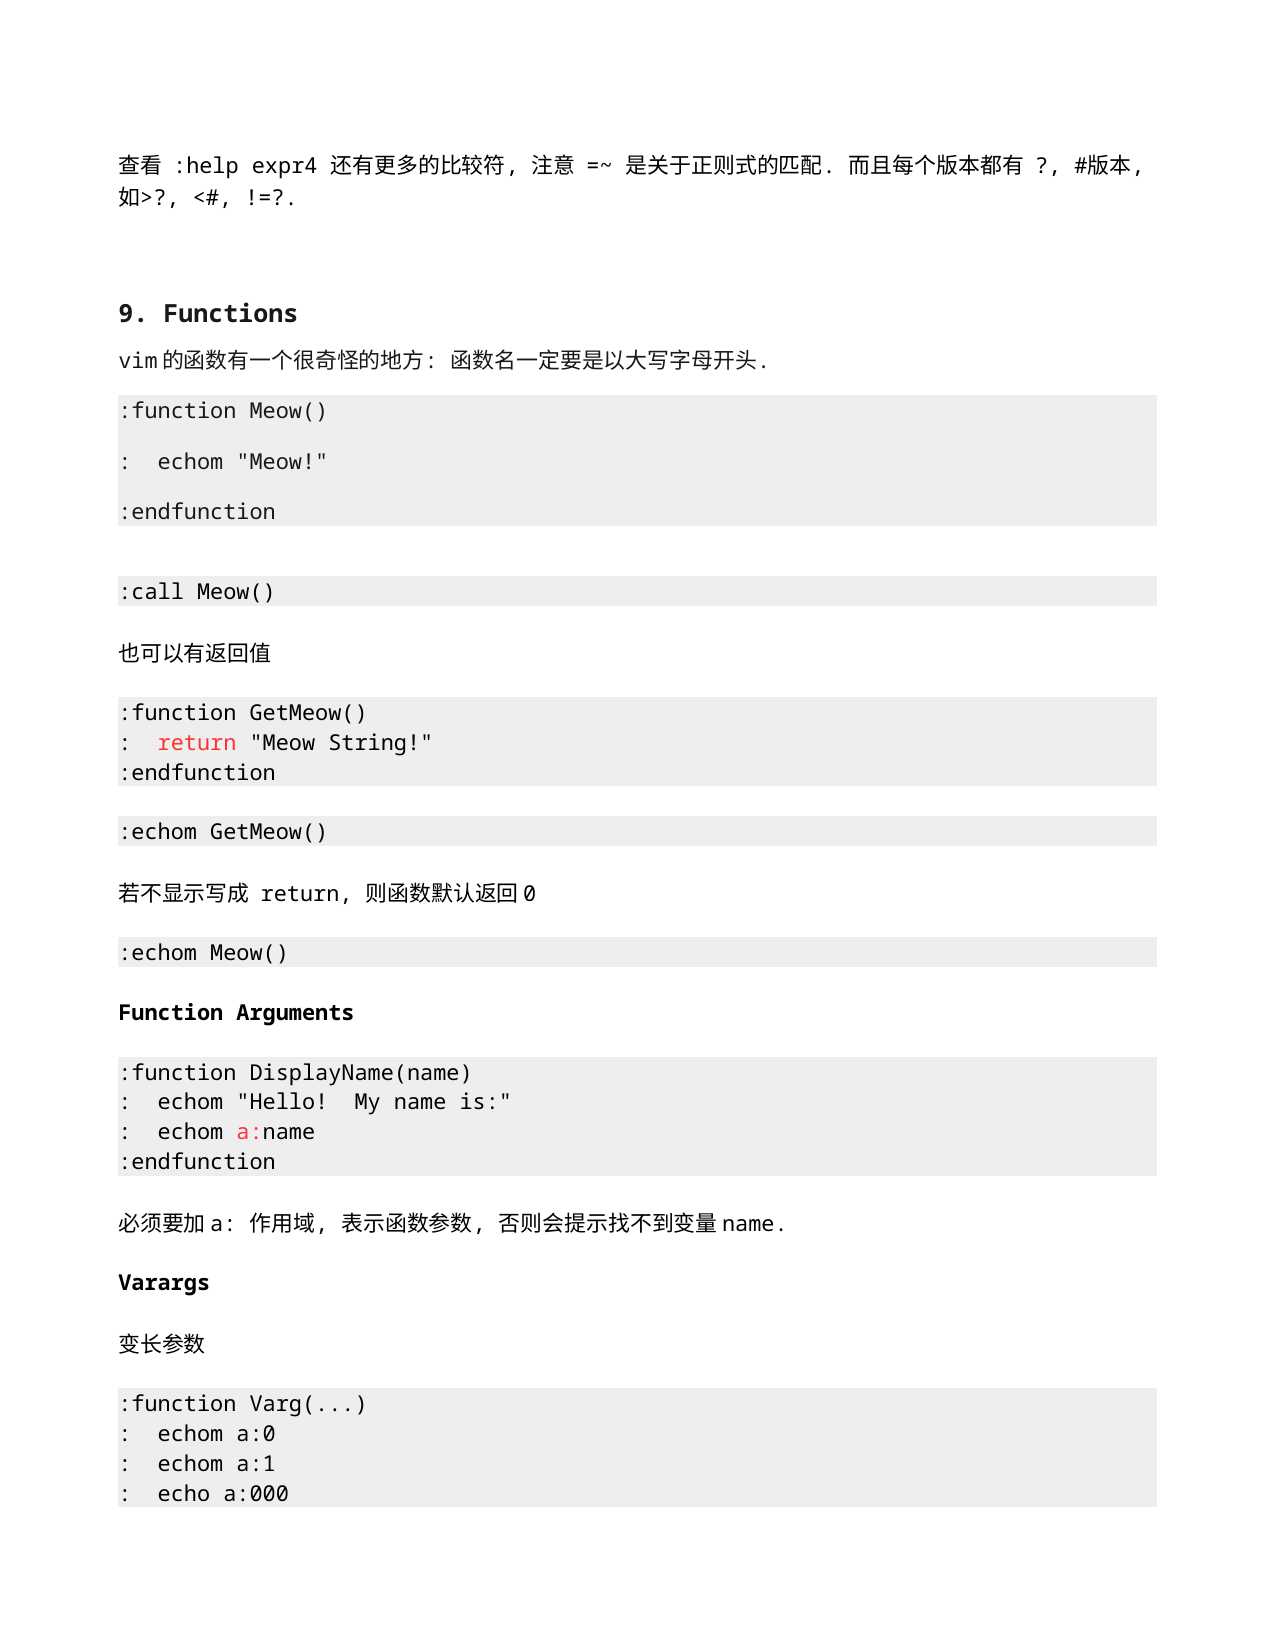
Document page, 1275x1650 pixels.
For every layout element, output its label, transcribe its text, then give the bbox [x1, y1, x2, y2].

text :function DisplayName(name) [118, 1057, 1157, 1086]
text 变长参数 [118, 1327, 1157, 1358]
text : echom a:0 [118, 1418, 1157, 1448]
text :endfunction [118, 1146, 1157, 1176]
text :call Meow() [118, 576, 1157, 606]
text 也可以有返回值 [118, 636, 1157, 667]
text :endfunction [118, 757, 1157, 786]
text : echom a:1 [118, 1448, 1157, 1477]
text :endfunction [118, 496, 1157, 526]
text : echom "Hello! My name is:" [118, 1086, 1157, 1116]
text :echom GetMeow() [118, 816, 1157, 846]
subtitle 9. Functions [118, 296, 1157, 330]
text : return "Meow String!" [118, 727, 1157, 757]
text : echom a:name [118, 1116, 1157, 1146]
text Varargs [118, 1267, 1157, 1297]
text 查看 :help expr4 还有更多的比较符, 注意 =~ 是关于正则式的匹配. 而且每个版本都有 ?, #版本, 如>?, <#, !=?. [118, 148, 1157, 211]
text : echom "Meow!" [118, 446, 1157, 475]
text :echom Meow() [118, 937, 1157, 967]
text 必须要加a: 作用域, 表示函数参数, 否则会提示找不到变量name. [118, 1206, 1157, 1237]
text 若不显示写成 return, 则函数默认返回0 [118, 876, 1157, 908]
text :function Varg(...) [118, 1388, 1157, 1418]
text : echo a:000 [118, 1477, 1157, 1507]
text Function Arguments [118, 997, 1157, 1027]
text :function Meow() [118, 395, 1157, 425]
text vim的函数有一个很奇怪的地方: 函数名一定要是以大写字母开头. [118, 343, 1157, 374]
text :function GetMeow() [118, 697, 1157, 727]
